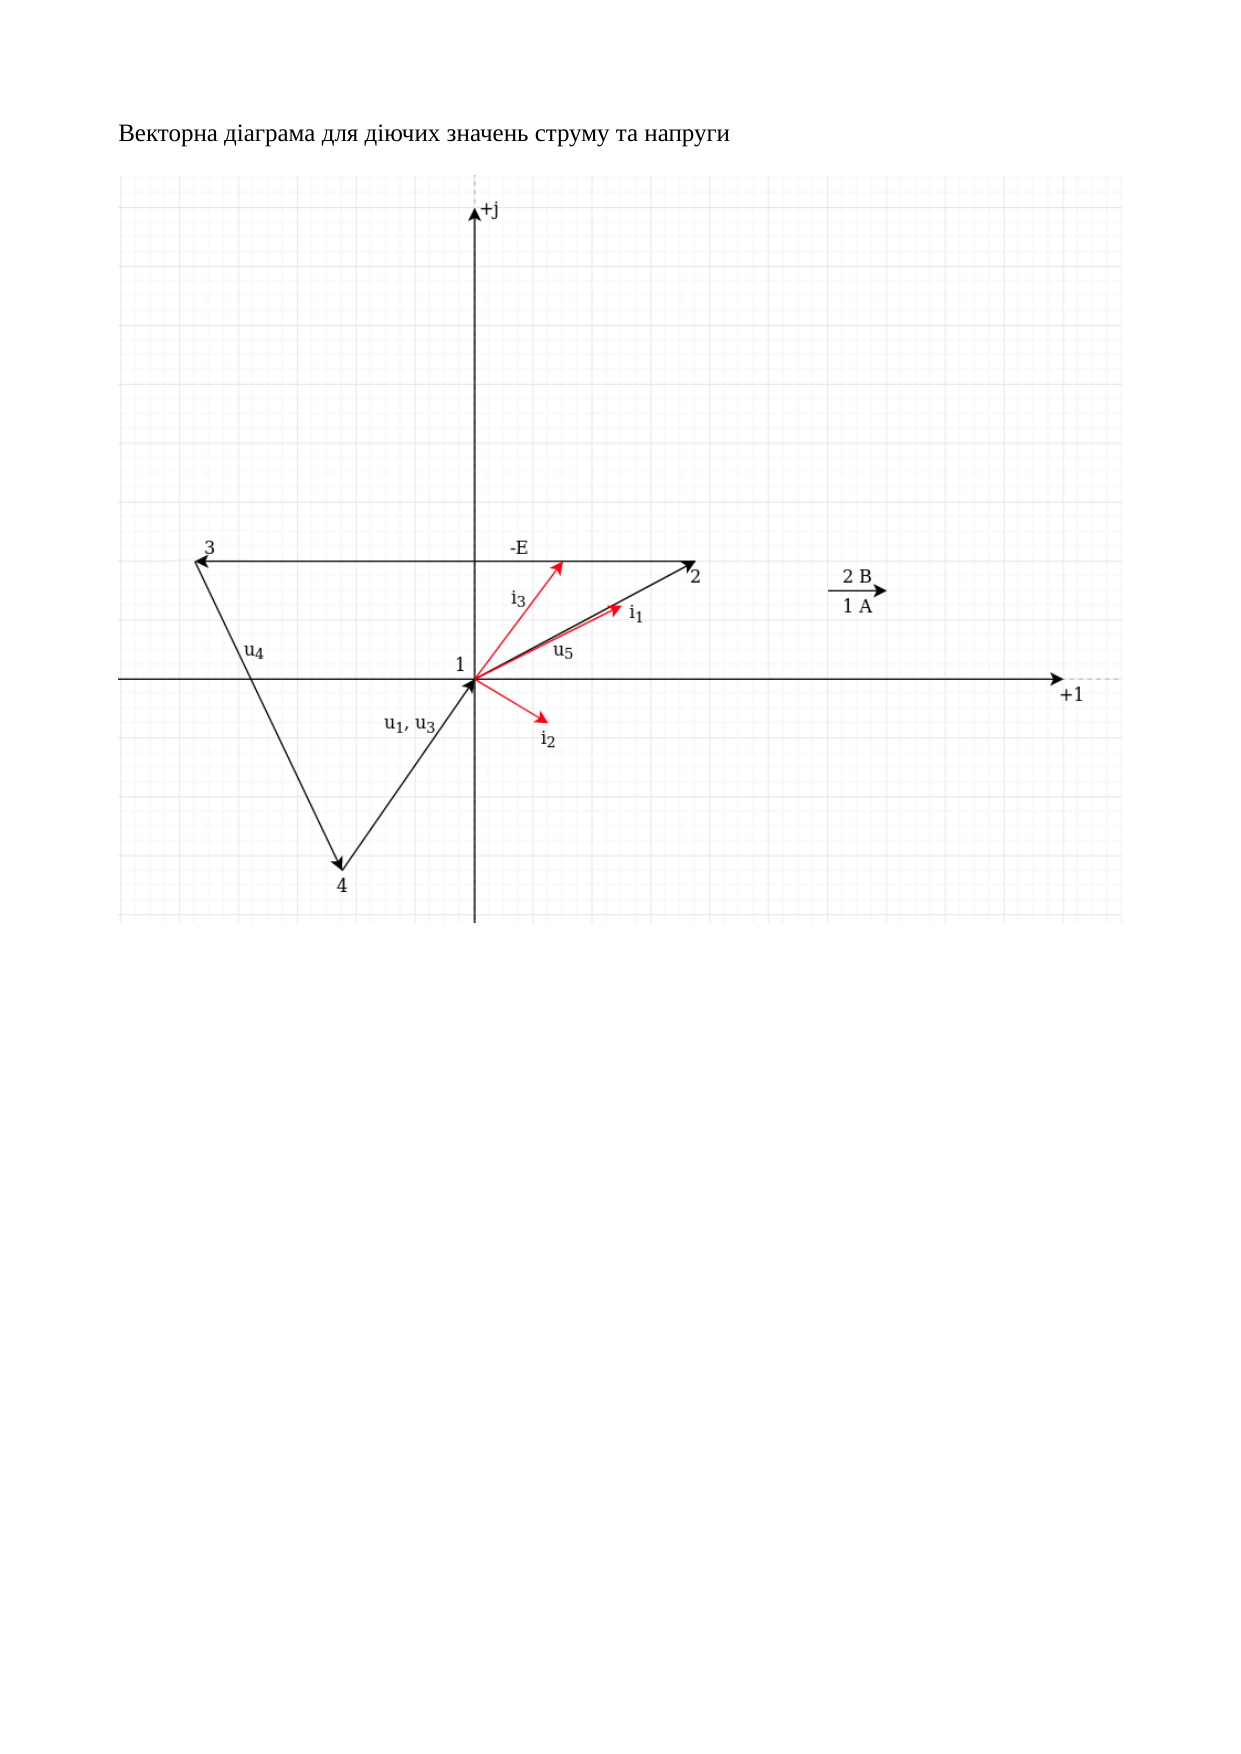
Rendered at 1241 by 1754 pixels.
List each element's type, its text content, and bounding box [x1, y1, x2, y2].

text Векторна діаграма для діючих значень струму та напруги [118, 118, 1122, 147]
picture [118, 175, 1123, 923]
